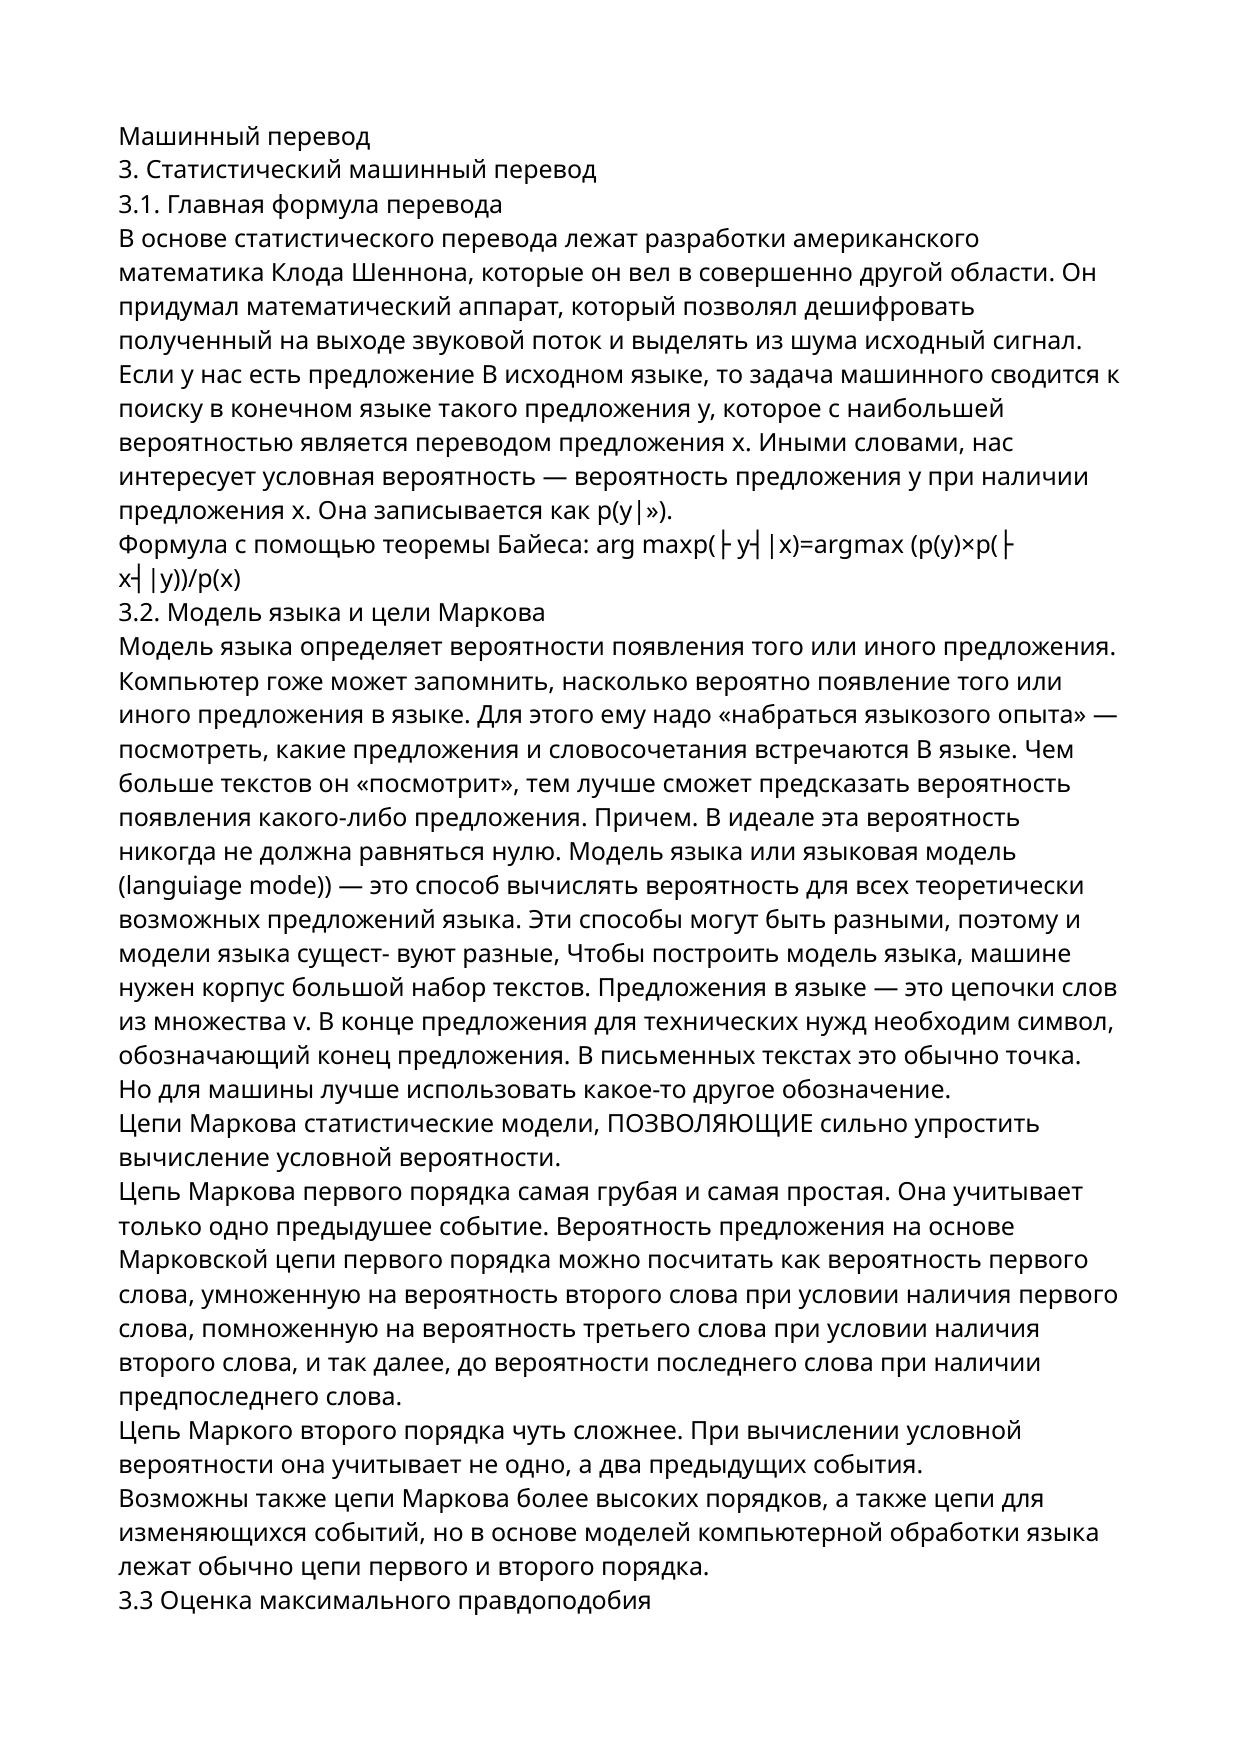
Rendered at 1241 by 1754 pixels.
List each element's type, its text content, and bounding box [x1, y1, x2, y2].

text Машинный перевод 3. Статистический машинный перевод 3.1. Главная формула перевода В основе статистического перевода лежат разработки американского математика Клода Шеннона, которые он вел в совершенно другой области. Он придумал математический аппарат, который позволял дешифровать полученный на выходе звуковой поток и выделять из шума исходный сигнал. Если у нас есть предложение B исходном языке, то задача машинного сводится к поиску в конечном языке такого предложения у, которое с наибольшей вероятностью является переводом предложения х. Иными словами, нас интересует условная вероятность — вероятность предложения у при наличии предложения х. Она записывается как р(у|»). Формула с помощью теоремы Байеса: arg max⁡p(├ y┤|x)=arg⁡max (p(y)×p(├ x┤|y))/p(x) 3.2. Модель языка и цели Маркова Модель языка определяет вероятности появления того или иного предложения. Компьютер гоже может запомнить, насколько вероятно появление того или иного предложения в языке. Для этого ему надо «набраться языкозого опыта» — посмотреть, какие предложения и словосочетания встречаются B языке. Чем больше текстов он «посмотрит», тем лучше сможет предсказать вероятность появления какого-либо предложения. Причем. B идеале эта вероятность никогда не должна равняться нулю. Модель языка или языковая модель (languiage mode)) — это способ вычислять вероятность для всех теоретически возможных предложений языка. Эти способы могут быть разными, поэтому и модели языка сущест- вуют разные, Чтобы построить модель языка, машине нужен корпус большой набор текстов. Предложения в языке — это цепочки слов из множества v. В конце предложения для технических нужд необходим символ, обозначающий конец предложения. В письменных текстах это обычно точка. Но для машины лучше использовать какое-то другое обозначение. Цепи Маркова статистические модели, ПОЗВОЛЯЮЩИЕ сильно упростить вычисление условной вероятности. Цепь Маркова первого порядка самая грубая и самая простая. Она учитывает только одно предыдушее событие. Вероятность предложения на основе Марковской цепи первого порядка можно посчитать как вероятность первого слова, умноженную на вероятность второго слова при условии наличия первого слова, помноженную на вероятность третьего слова при условии наличия второго слова, и так далее, до вероятности последнего слова при наличии предпоследнего слова. Цепь Маркого второго порядка чуть сложнее. При вычислении условной вероятности она учитывает не одно, а два предыдущих события. Возможны также цепи Маркова более высоких порядков, а также цепи для изменяющихся событий, но в основе моделей компьютерной обработки языка лежат обычно цепи первого и второго порядка. 3.3 Оценка максимального правдоподобия [118, 118, 1122, 1617]
